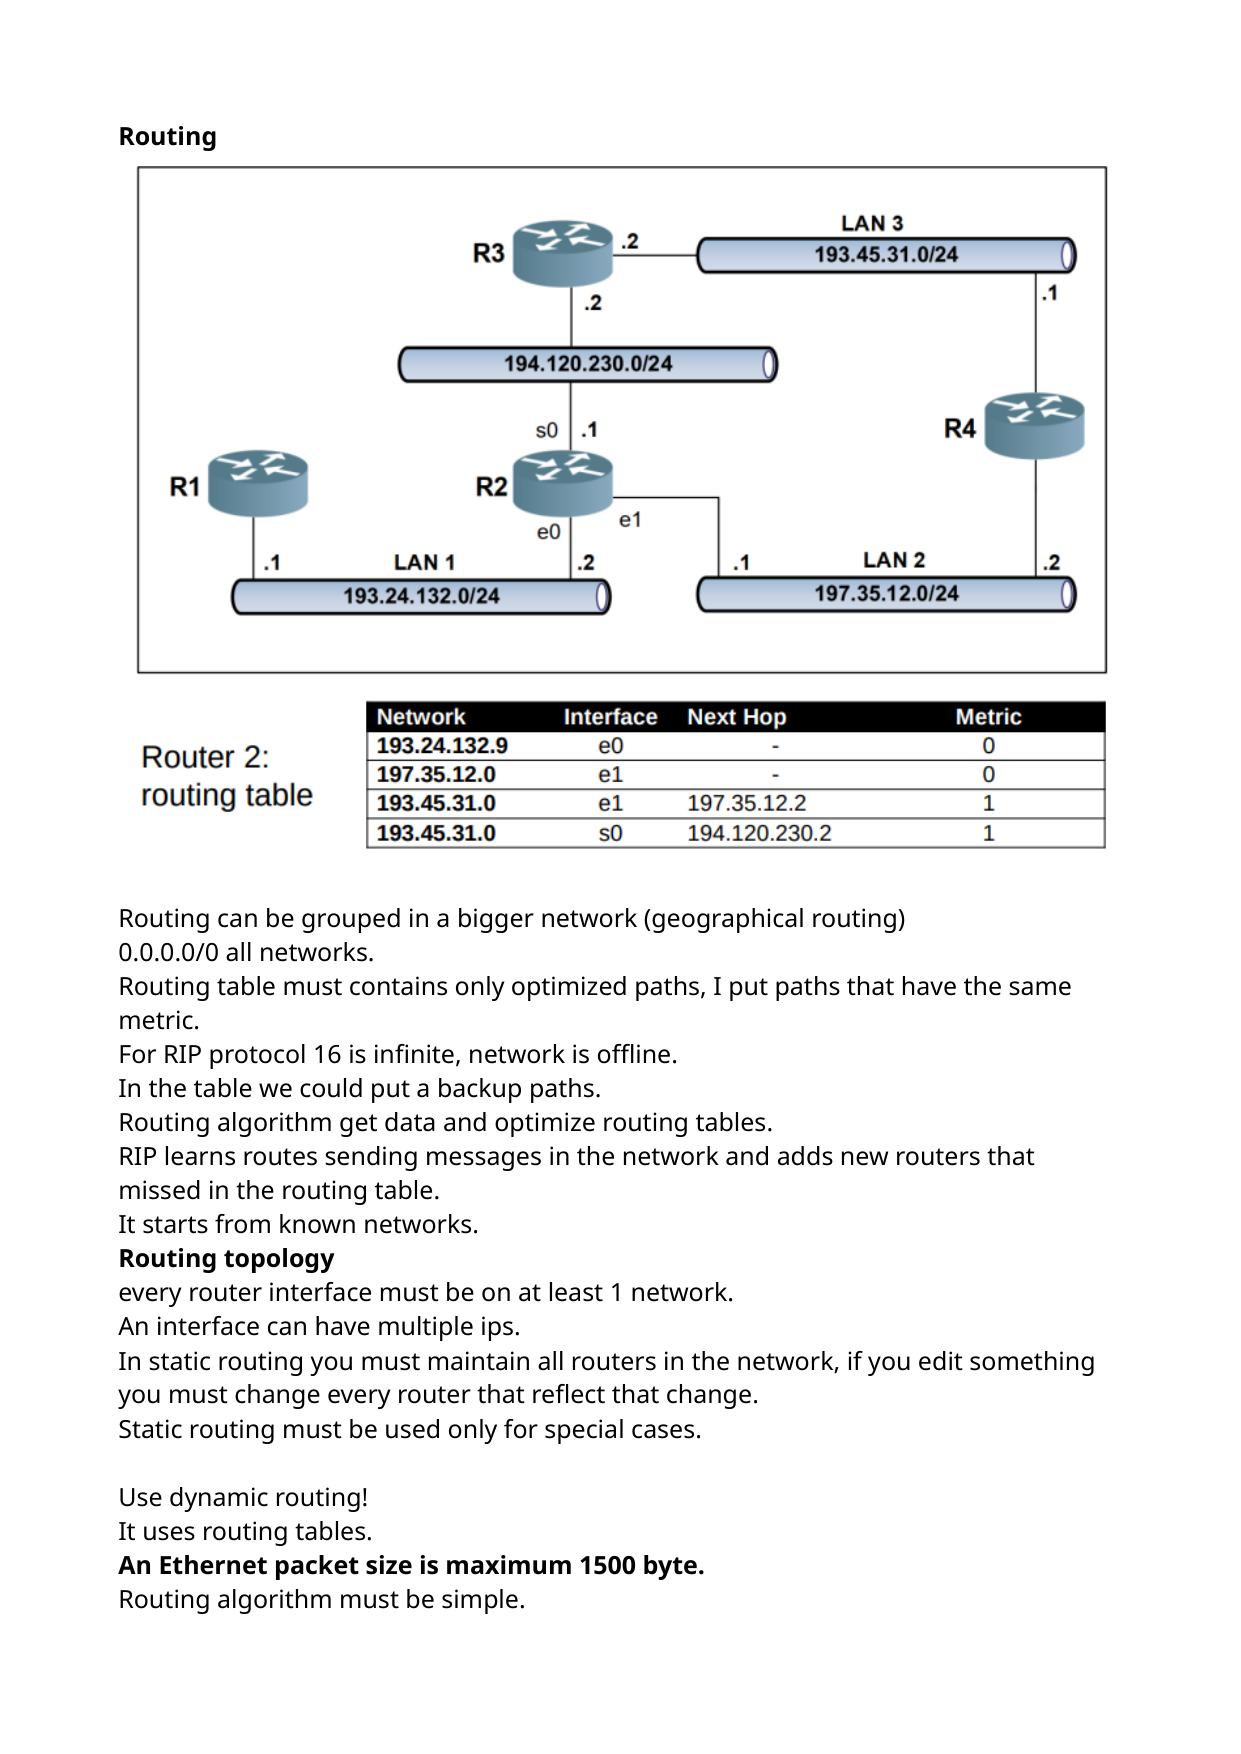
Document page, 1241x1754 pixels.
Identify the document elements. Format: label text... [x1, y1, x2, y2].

text For RIP protocol 16 is infinite, network is offline. [118, 1037, 1122, 1071]
text Use dynamic routing! [118, 1479, 1122, 1513]
text Routing can be grouped in a bigger network (geographical routing) [118, 900, 1122, 934]
text Routing topology [118, 1241, 1122, 1275]
text every router interface must be on at least 1 network. [118, 1275, 1122, 1309]
text In static routing you must maintain all routers in the network, if you edit something you must change every router that reflect that change. [118, 1343, 1122, 1411]
text Routing [118, 118, 1122, 152]
text An Ethernet packet size is maximum 1500 byte. [118, 1547, 1122, 1582]
text It starts from known networks. [118, 1207, 1122, 1241]
text Routing algorithm get data and optimize routing tables. [118, 1105, 1122, 1139]
text 0.0.0.0/0 all networks. [118, 934, 1122, 968]
text Static routing must be used only for special cases. [118, 1411, 1122, 1445]
text In the table we could put a backup paths. [118, 1071, 1122, 1105]
text RIP learns routes sending messages in the network and adds new routers that missed in the routing table. [118, 1139, 1122, 1207]
text Routing algorithm must be simple. [118, 1582, 1122, 1616]
picture [118, 152, 1123, 867]
text Routing table must contains only optimized paths, I put paths that have the same metric. [118, 968, 1122, 1037]
text It uses routing tables. [118, 1513, 1122, 1547]
text An interface can have multiple ips. [118, 1309, 1122, 1343]
